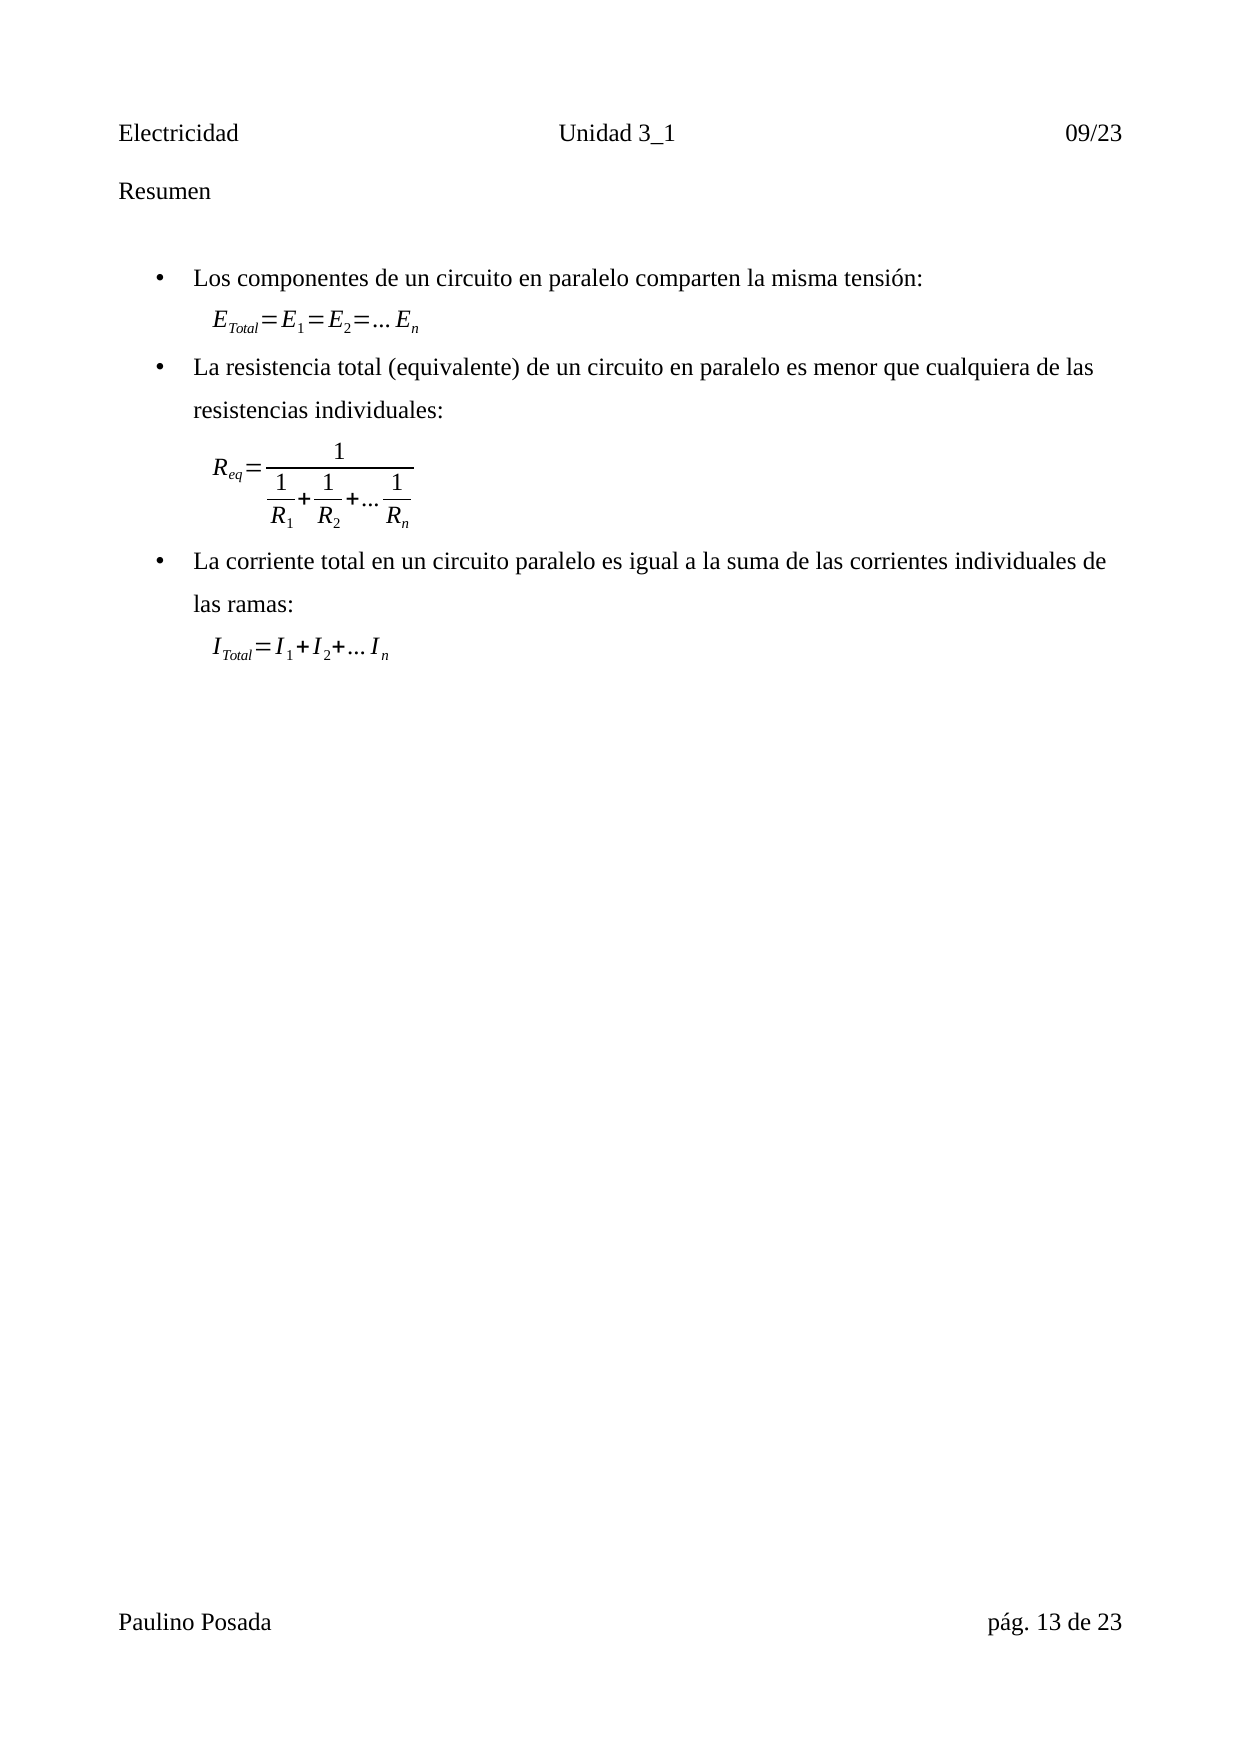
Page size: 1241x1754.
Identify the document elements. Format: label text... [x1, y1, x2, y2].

list La corriente total en un circuito paralelo es igual a la suma de las corrientes individuales de las ramas: [156, 546, 1122, 618]
text Resumen [118, 176, 1122, 205]
list Los componentes de un circuito en paralelo comparten la misma tensión: [156, 263, 1122, 291]
list La resistencia total (equivalente) de un circuito en paralelo es menor que cualquiera de las resistencias individuales: [156, 352, 1122, 423]
